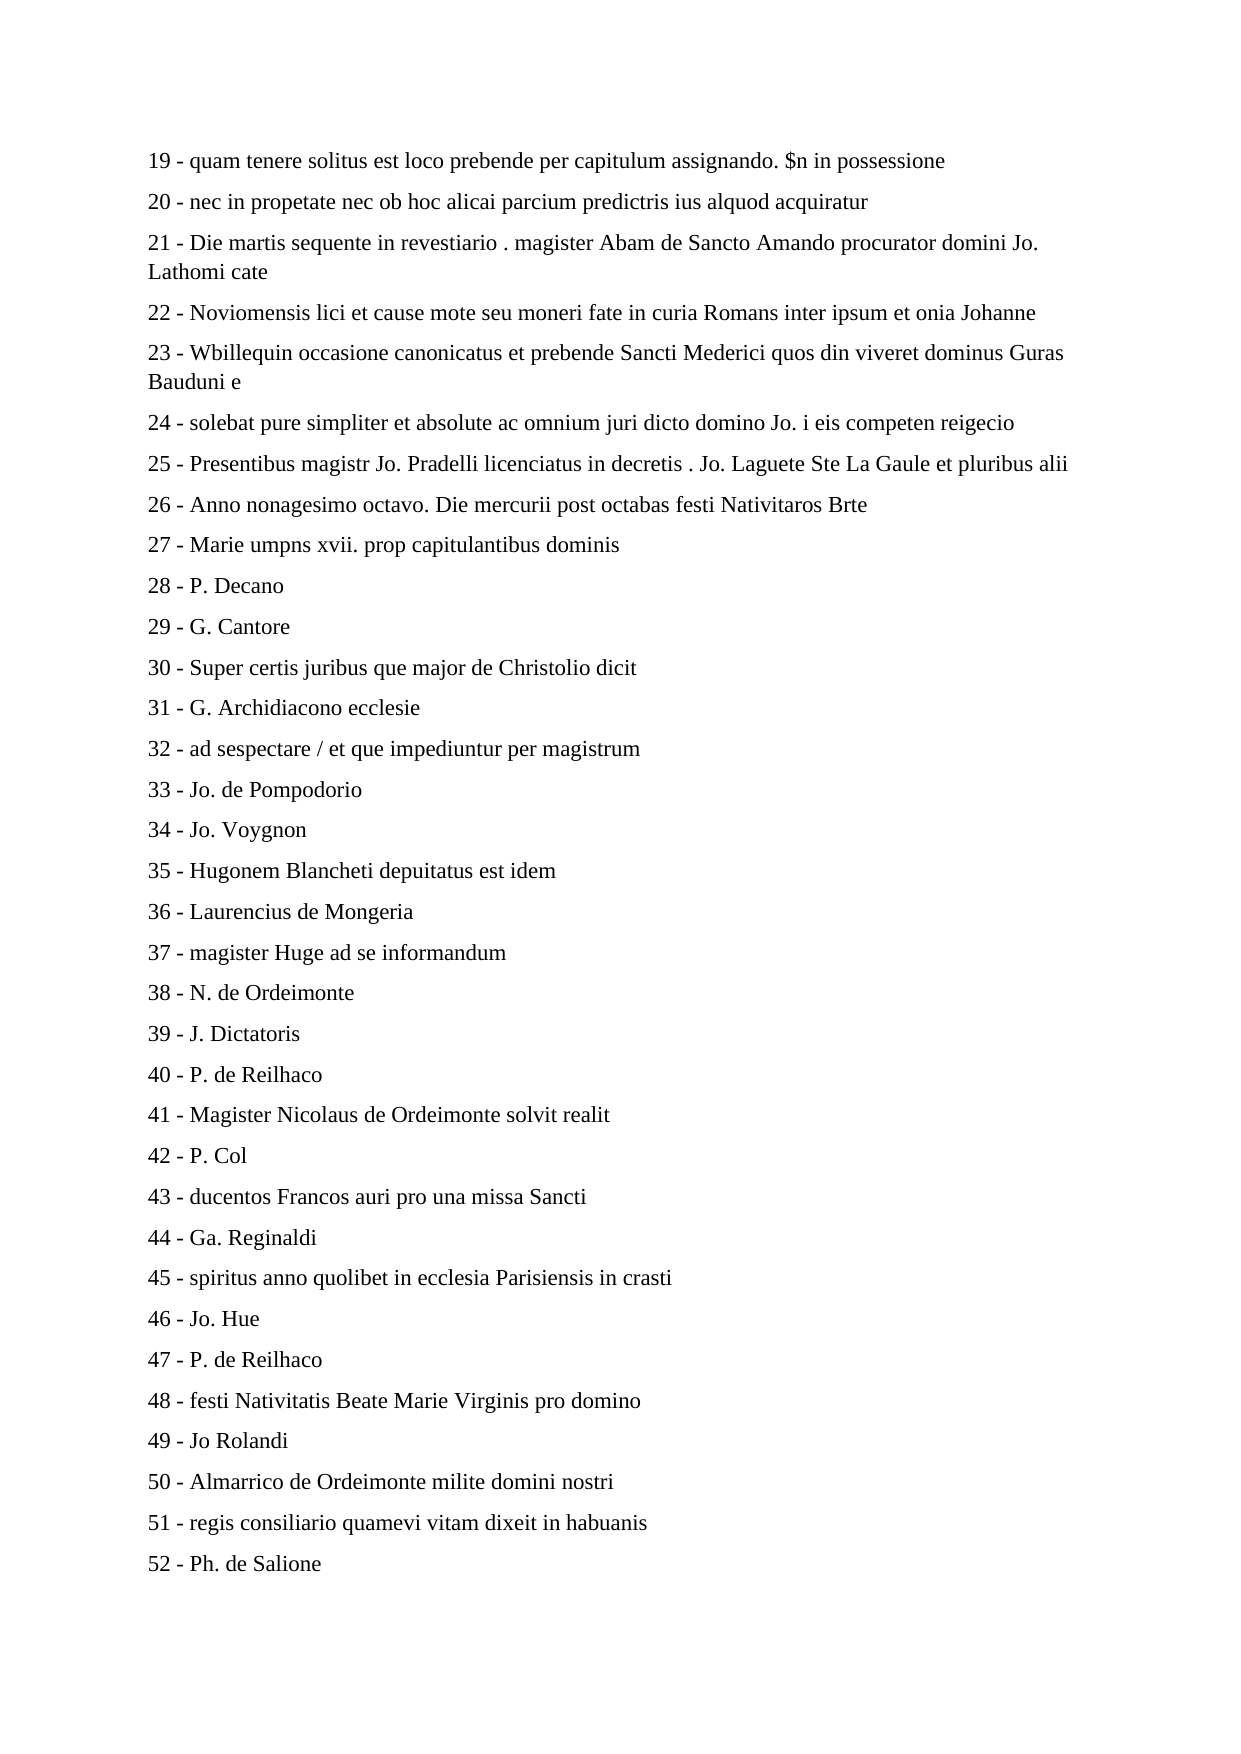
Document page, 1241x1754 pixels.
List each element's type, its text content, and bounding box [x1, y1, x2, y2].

text 24 - solebat pure simpliter et absolute ac omnium juri dicto domino Jo. i eis competen reigecio [148, 409, 1093, 436]
text 34 - Jo. Voygnon [148, 816, 1093, 843]
text 49 - Jo Rolandi [148, 1427, 1093, 1454]
text 20 - nec in propetate nec ob hoc alicai parcium predictris ius alquod acquiratur [148, 188, 1093, 215]
text 47 - P. de Reilhaco [148, 1346, 1093, 1372]
text 35 - Hugonem Blancheti depuitatus est idem [148, 857, 1093, 883]
text 30 - Super certis juribus que major de Christolio dicit [148, 653, 1093, 680]
text 36 - Laurencius de Mongeria [148, 898, 1093, 924]
text 31 - G. Archidiacono ecclesie [148, 694, 1093, 721]
text 26 - Anno nonagesimo octavo. Die mercurii post octabas festi Nativitaros Brte [148, 491, 1093, 517]
text 25 - Presentibus magistr Jo. Pradelli licenciatus in decretis . Jo. Laguete Ste La Gaule et pluribus alii [148, 450, 1093, 476]
text 40 - P. de Reilhaco [148, 1061, 1093, 1087]
text 33 - Jo. de Pompodorio [148, 776, 1093, 802]
text 28 - P. Decano [148, 572, 1093, 598]
text 52 - Ph. de Salione [148, 1549, 1093, 1576]
text 38 - N. de Ordeimonte [148, 979, 1093, 1006]
text 32 - ad sespectare / et que impediuntur per magistrum [148, 735, 1093, 761]
text 50 - Almarrico de Ordeimonte milite domini nostri [148, 1468, 1093, 1494]
text 48 - festi Nativitatis Beate Marie Virginis pro domino [148, 1387, 1093, 1413]
text 39 - J. Dictatoris [148, 1020, 1093, 1046]
text 46 - Jo. Hue [148, 1305, 1093, 1332]
text 43 - ducentos Francos auri pro una missa Sancti [148, 1183, 1093, 1209]
text 42 - P. Col [148, 1142, 1093, 1169]
text 22 - Noviomensis lici et cause mote seu moneri fate in curia Romans inter ipsum et onia Johanne [148, 299, 1093, 325]
text 23 - Wbillequin occasione canonicatus et prebende Sancti Mederici quos din viveret dominus Guras Bauduni e [148, 339, 1093, 395]
text 19 - quam tenere solitus est loco prebende per capitulum assignando. $n in possessione [148, 148, 1093, 174]
text 45 - spiritus anno quolibet in ecclesia Parisiensis in crasti [148, 1264, 1093, 1291]
text 51 - regis consiliario quamevi vitam dixeit in habuanis [148, 1509, 1093, 1535]
text 37 - magister Huge ad se informandum [148, 939, 1093, 965]
text 21 - Die martis sequente in revestiario . magister Abam de Sancto Amando procurator domini Jo. Lathomi cate [148, 229, 1093, 284]
text 44 - Ga. Reginaldi [148, 1224, 1093, 1250]
text 27 - Marie umpns xvii. prop capitulantibus dominis [148, 531, 1093, 558]
text 41 - Magister Nicolaus de Ordeimonte solvit realit [148, 1102, 1093, 1128]
text 29 - G. Cantore [148, 613, 1093, 639]
